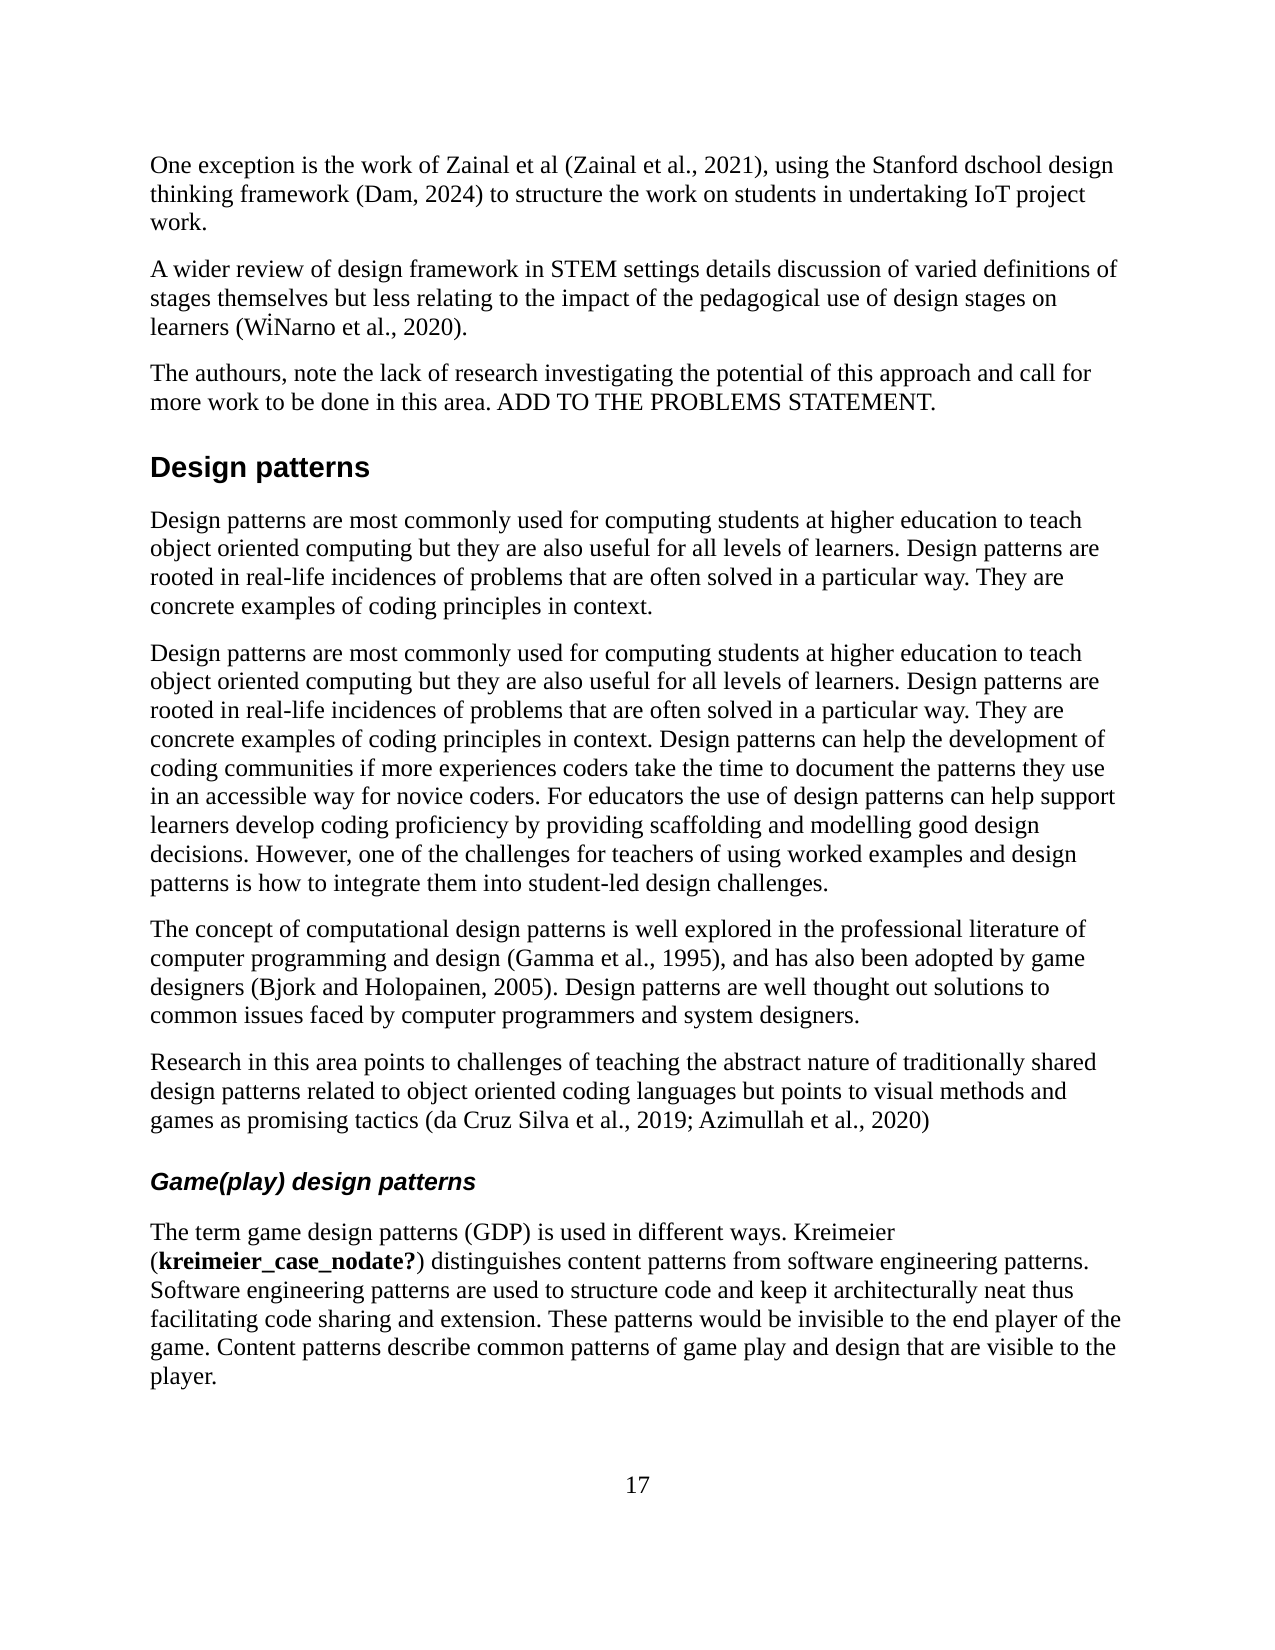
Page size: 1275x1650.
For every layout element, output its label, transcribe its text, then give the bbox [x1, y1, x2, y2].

text The authours, note the lack of research investigating the potential of this approach and call for more work to be done in this area. ADD TO THE PROBLEMS STATEMENT. [150, 358, 1125, 416]
text A wider review of design framework in STEM settings details discussion of varied definitions of stages themselves but less relating to the impact of the pedagogical use of design stages on learners (Wi̇Narno et al., 2020). [150, 254, 1125, 340]
text Design patterns are most commonly used for computing students at higher education to teach object oriented computing but they are also useful for all levels of learners. Design patterns are rooted in real-life incidences of problems that are often solved in a particular way. They are concrete examples of coding principles in context. Design patterns can help the development of coding communities if more experiences coders take the time to document the patterns they use in an accessible way for novice coders. For educators the use of design patterns can help support learners develop coding proficiency by providing scaffolding and modelling good design decisions. However, one of the challenges for teachers of using worked examples and design patterns is how to integrate them into student-led design challenges. [150, 638, 1125, 896]
text The concept of computational design patterns is well explored in the professional literature of computer programming and design (Gamma et al., 1995), and has also been adopted by game designers (Bjork and Holopainen, 2005). Design patterns are well thought out solutions to common issues faced by computer programmers and system designers. [150, 914, 1125, 1029]
text Design patterns are most commonly used for computing students at higher education to teach object oriented computing but they are also useful for all levels of learners. Design patterns are rooted in real-life incidences of problems that are often solved in a particular way. They are concrete examples of coding principles in context. [150, 505, 1125, 620]
text One exception is the work of Zainal et al (Zainal et al., 2021), using the Stanford dschool design thinking framework (Dam, 2024) to structure the work on students in undertaking IoT project work. [150, 150, 1125, 236]
subtitle Design patterns [150, 450, 1125, 483]
subtitle Game(play) design patterns [150, 1167, 1125, 1196]
text The term game design patterns (GDP) is used in different ways. Kreimeier (kreimeier_case_nodate?) distinguishes content patterns from software engineering patterns. Software engineering patterns are used to structure code and keep it architecturally neat thus facilitating code sharing and extension. These patterns would be invisible to the end player of the game. Content patterns describe common patterns of game play and design that are visible to the player. [150, 1217, 1125, 1390]
text Research in this area points to challenges of teaching the abstract nature of traditionally shared design patterns related to object oriented coding languages but points to visual methods and games as promising tactics (da Cruz Silva et al., 2019; Azimullah et al., 2020) [150, 1047, 1125, 1133]
